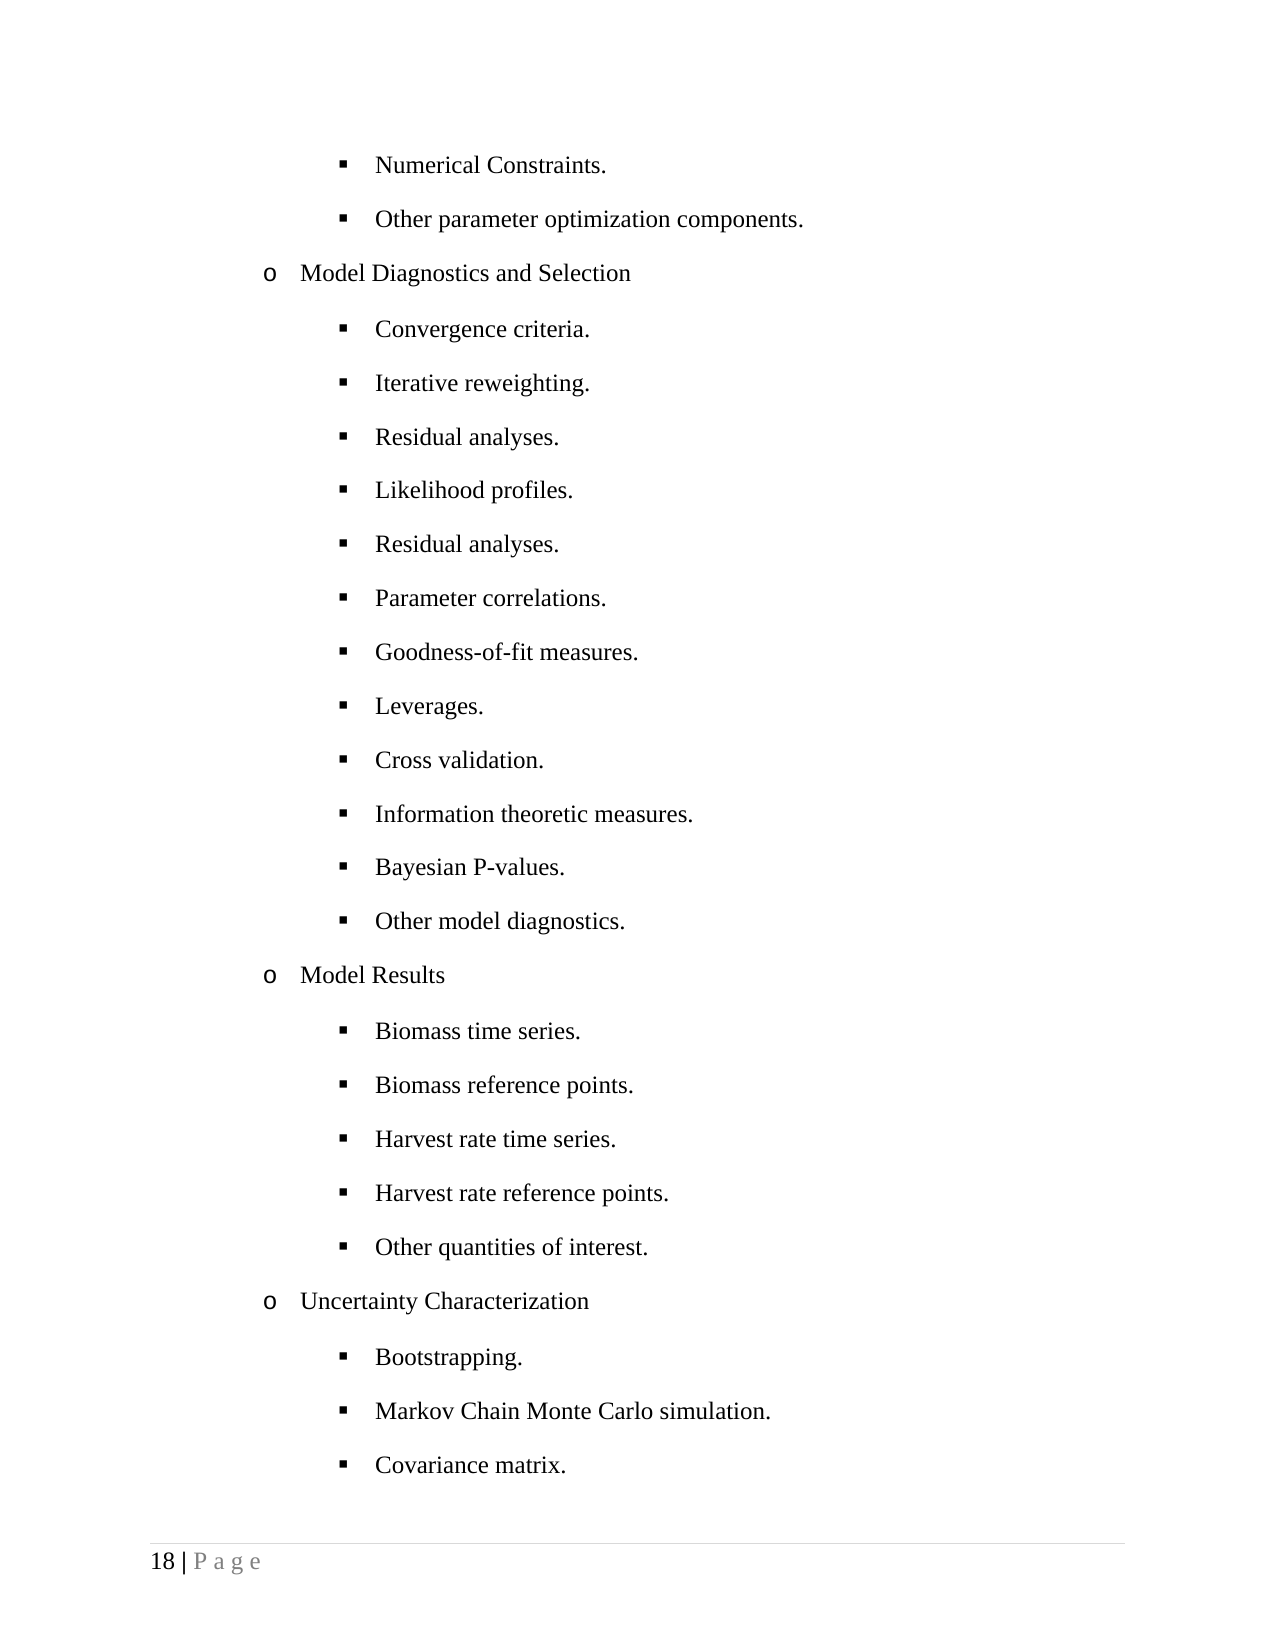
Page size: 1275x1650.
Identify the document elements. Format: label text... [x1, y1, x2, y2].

list Harvest rate time series. [337, 1124, 1125, 1153]
list Model Results [262, 960, 1125, 991]
list Biomass reference points. [337, 1070, 1125, 1099]
list Iterative reweighting. [337, 368, 1125, 397]
list Markov Chain Monte Carlo simulation. [337, 1396, 1125, 1424]
list Bayesian P-values. [337, 852, 1125, 881]
list Likelihood profiles. [337, 476, 1125, 504]
list Cross validation. [337, 745, 1125, 773]
list Biomass time series. [337, 1016, 1125, 1045]
list Covariance matrix. [337, 1450, 1125, 1478]
list Harvest rate reference points. [337, 1178, 1125, 1207]
list Residual analyses. [337, 422, 1125, 450]
list Parameter correlations. [337, 583, 1125, 612]
list Other parameter optimization components. [337, 204, 1125, 233]
list Uncertainty Characterization [262, 1286, 1125, 1317]
list Other quantities of interest. [337, 1232, 1125, 1261]
list Numerical Constraints. [337, 150, 1125, 179]
list Leverages. [337, 691, 1125, 720]
list Other model diagnostics. [337, 906, 1125, 935]
list Goodness-of-fit measures. [337, 637, 1125, 666]
list Information theoretic measures. [337, 799, 1125, 827]
list Bootstrapping. [337, 1342, 1125, 1371]
list Residual analyses. [337, 529, 1125, 558]
list Convergence criteria. [337, 314, 1125, 343]
list Model Diagnostics and Selection [262, 258, 1125, 288]
